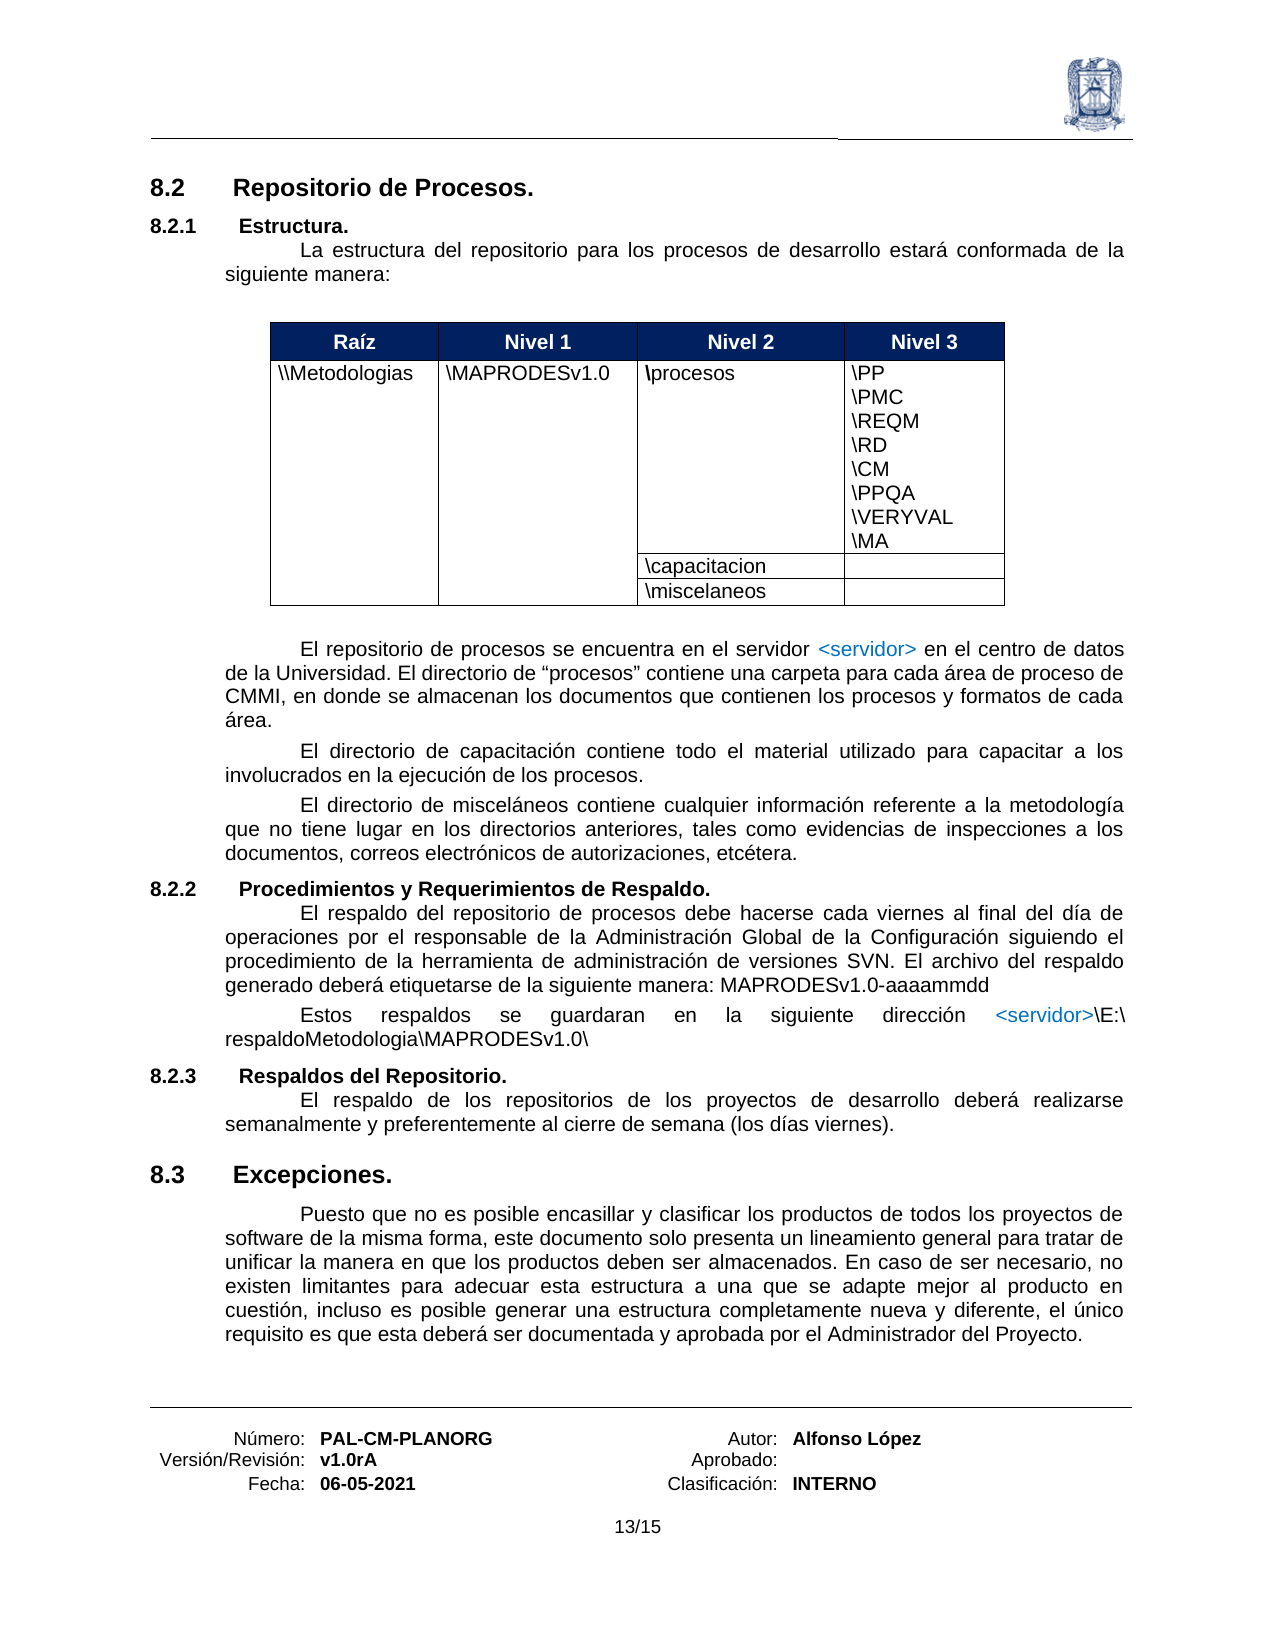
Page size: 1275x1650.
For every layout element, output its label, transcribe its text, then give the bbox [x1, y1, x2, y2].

table_cell \miscelaneos [638, 579, 844, 605]
subtitle Estructura. [150, 214, 1125, 238]
text El directorio de misceláneos contiene cualquier información referente a la metodología que no tiene lugar en los directorios anteriores, tales como evidencias de inspecciones a los documentos, correos electrónicos de autorizaciones, etcétera. [225, 793, 1125, 864]
text El respaldo del repositorio de procesos debe hacerse cada viernes al final del día de operaciones por el responsable de la Administración Global de la Configuración siguiendo el procedimiento de la herramienta de administración de versiones SVN. El archivo del respaldo generado deberá etiquetarse de la siguiente manera: MAPRODESv1.0-aaaammdd [225, 901, 1125, 997]
table_cell \procesos [638, 361, 844, 552]
table_cell [845, 554, 1004, 577]
subtitle Excepciones. [150, 1160, 1125, 1189]
table_cell \capacitacion [638, 554, 844, 577]
text El respaldo de los repositorios de los proyectos de desarrollo deberá realizarse semanalmente y preferentemente al cierre de semana (los días viernes). [225, 1087, 1125, 1135]
subtitle Repositorio de Procesos. [150, 173, 1125, 201]
table_cell \\Metodologias [271, 361, 438, 605]
text Estos respaldos se guardaran en la siguiente dirección <servidor>\E:\respaldoMetodologia\MAPRODESv1.0\ [225, 1003, 1125, 1051]
table_header Nivel 3 [845, 323, 1004, 360]
text El repositorio de procesos se encuentra en el servidor <servidor> en el centro de datos de la Universidad. El directorio de “procesos” contiene una carpeta para cada área de proceso de CMMI, en donde se almacenan los documentos que contienen los procesos y formatos de cada área. [225, 636, 1125, 732]
table_header Nivel 2 [638, 323, 844, 360]
subtitle Respaldos del Repositorio. [150, 1063, 1125, 1087]
table_header Nivel 1 [439, 323, 637, 360]
table_cell [845, 579, 1004, 605]
table_cell \MAPRODESv1.0 [439, 361, 637, 605]
subtitle Procedimientos y Requerimientos de Respaldo. [150, 877, 1125, 901]
text La estructura del repositorio para los procesos de desarrollo estará conformada de la siguiente manera: [225, 238, 1125, 286]
picture [1064, 57, 1125, 132]
text El directorio de capacitación contiene todo el material utilizado para capacitar a los involucrados en la ejecución de los procesos. [225, 738, 1125, 786]
table_header Raíz [271, 323, 438, 360]
table_cell \PP \PMC \REQM \RD \CM \PPQA \VERYVAL \MA [845, 361, 1004, 552]
text Puesto que no es posible encasillar y clasificar los productos de todos los proyectos de software de la misma forma, este documento solo presenta un lineamiento general para tratar de unificar la manera en que los productos deben ser almacenados. En caso de ser necesario, no existen limitantes para adecuar esta estructura a una que se adapte mejor al producto en cuestión, incluso es posible generar una estructura completamente nueva y diferente, el único requisito es que esta deberá ser documentada y aprobada por el Administrador del Proyecto. [225, 1202, 1125, 1345]
